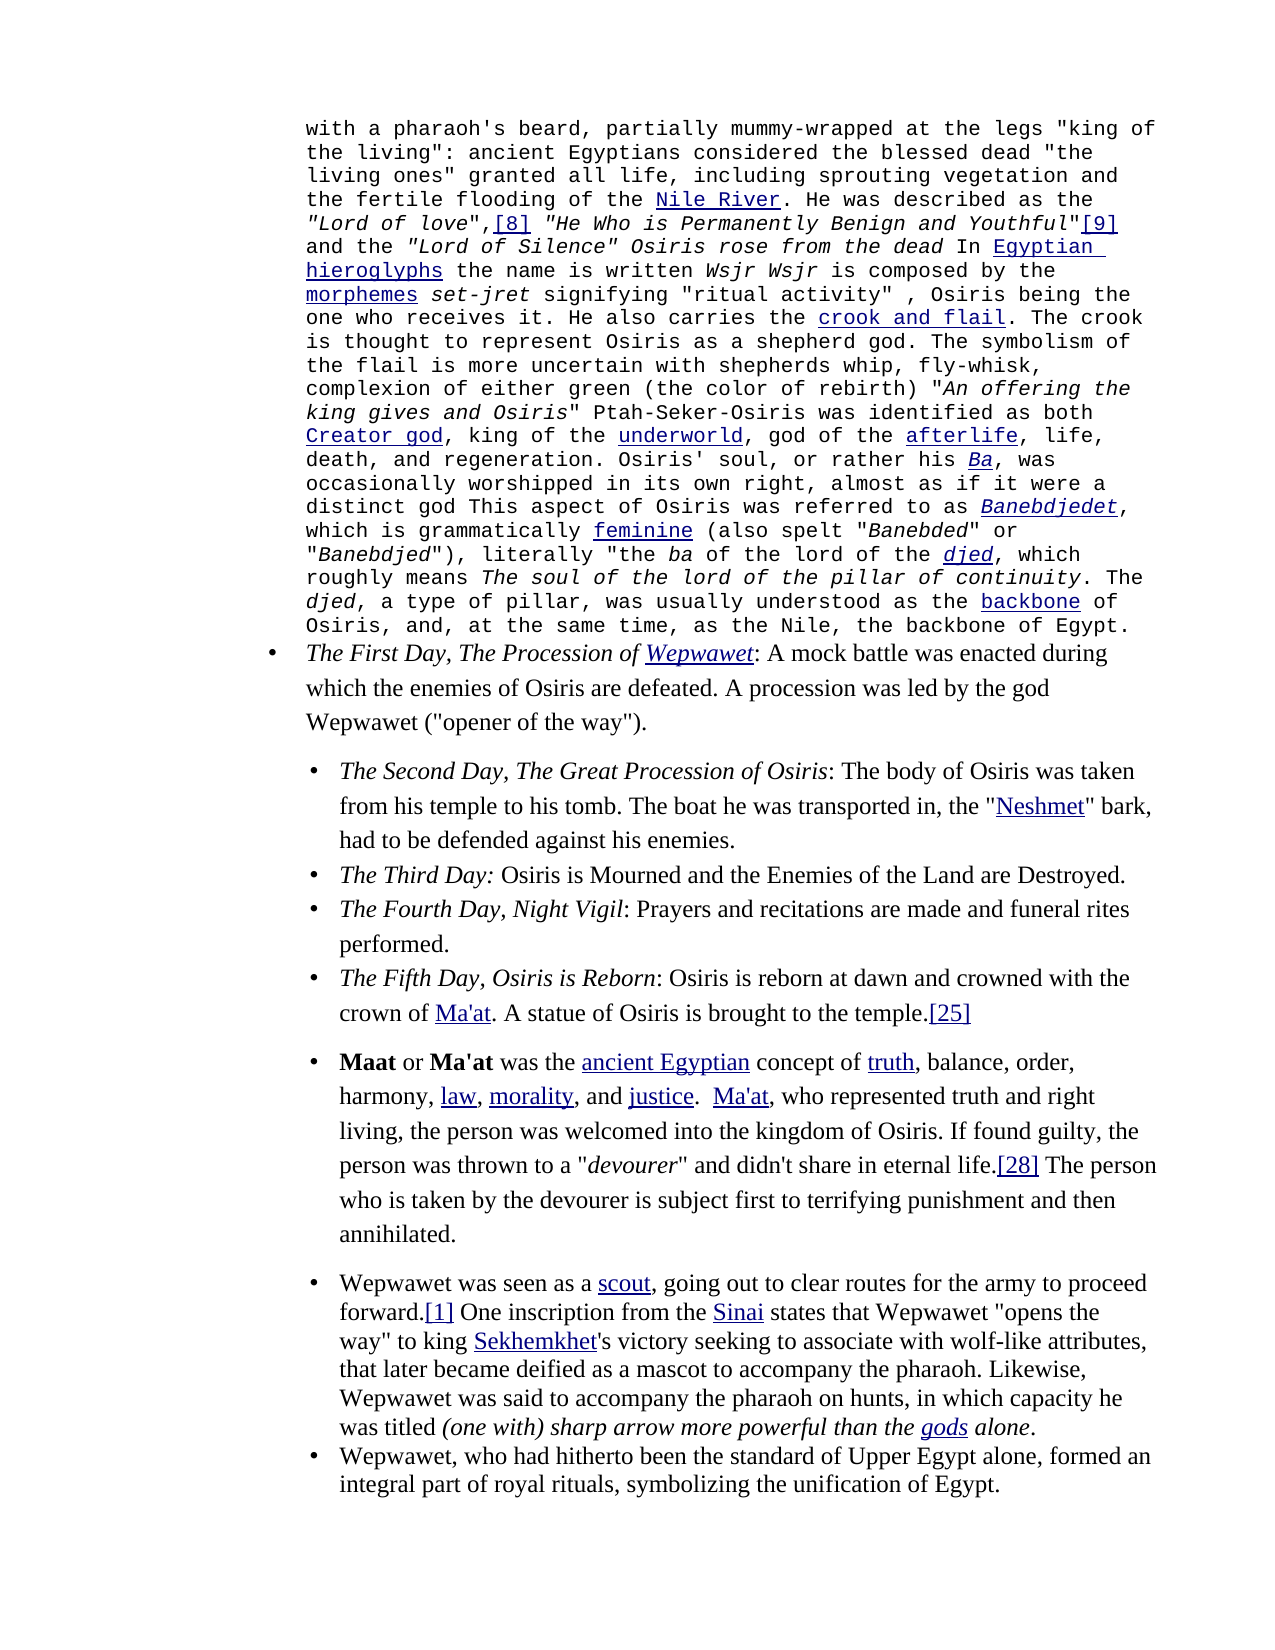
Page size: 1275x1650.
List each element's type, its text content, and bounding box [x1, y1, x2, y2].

list The First Day, The Procession of Wepwawet: A mock battle was enacted during which the enemies of Osiris are defeated. A procession was led by the god Wepwawet ("opener of the way"). [268, 638, 1157, 736]
list The Fifth Day, Osiris is Reborn: Osiris is reborn at dawn and crowned with the crown of Ma'at. A statue of Osiris is brought to the temple.[25] [309, 963, 1157, 1026]
list with a pharaoh's beard, partially mummy-wrapped at the legs "king of the living": ancient Egyptians considered the blessed dead "the living ones" granted all life, including sprouting vegetation and the fertile flooding of the Nile River. He was described as the "Lord of love",[8] "He Who is Permanently Benign and Youthful"[9] and the "Lord of Silence" Osiris rose from the dead In Egyptian hieroglyphs the name is written Wsjr Wsjr is composed by the morphemes set-jret signifying "ritual activity" , Osiris being the one who receives it. He also carries the crook and flail. The crook is thought to represent Osiris as a shepherd god. The symbolism of the flail is more uncertain with shepherds whip, fly-whisk, complexion of either green (the color of rebirth) "An offering the king gives and Osiris" Ptah-Seker-Osiris was identified as both Creator god, king of the underworld, god of the afterlife, life, death, and regeneration. Osiris' soul, or rather his Ba, was occasionally worshipped in its own right, almost as if it were a distinct god This aspect of Osiris was referred to as Banebdjedet, which is grammatically feminine (also spelt "Banebded" or "Banebdjed"), literally "the ba of the lord of the djed, which roughly means The soul of the lord of the pillar of continuity. The djed, a type of pillar, was usually understood as the backbone of Osiris, and, at the same time, as the Nile, the backbone of Egypt. [268, 118, 1157, 638]
list Wepwawet, who had hitherto been the standard of Upper Egypt alone, formed an integral part of royal rituals, symbolizing the unification of Egypt. [309, 1441, 1157, 1498]
list The Fourth Day, Night Vigil: Prayers and recitations are made and funeral rites performed. [309, 894, 1157, 957]
list The Third Day: Osiris is Mourned and the Enemies of the Land are Destroyed. [309, 860, 1157, 888]
list Wepwawet was seen as a scout, going out to clear routes for the army to proceed forward.[1] One inscription from the Sinai states that Wepwawet "opens the way" to king Sekhemkhet's victory seeking to associate with wolf-like attributes, that later became deified as a mascot to accompany the pharaoh. Likewise, Wepwawet was said to accompany the pharaoh on hunts, in which capacity he was titled (one with) sharp arrow more powerful than the gods alone. [309, 1268, 1157, 1441]
list Maat or Ma'at was the ancient Egyptian concept of truth, balance, order, harmony, law, morality, and justice. Ma'at, who represented truth and right living, the person was welcomed into the kingdom of Osiris. If found guilty, the person was thrown to a "devourer" and didn't share in eternal life.[28] The person who is taken by the devourer is subject first to terrifying punishment and then annihilated. [309, 1047, 1157, 1248]
list The Second Day, The Great Procession of Osiris: The body of Osiris was taken from his temple to his tomb. The boat he was transported in, the "Neshmet" bark, had to be defended against his enemies. [309, 756, 1157, 854]
